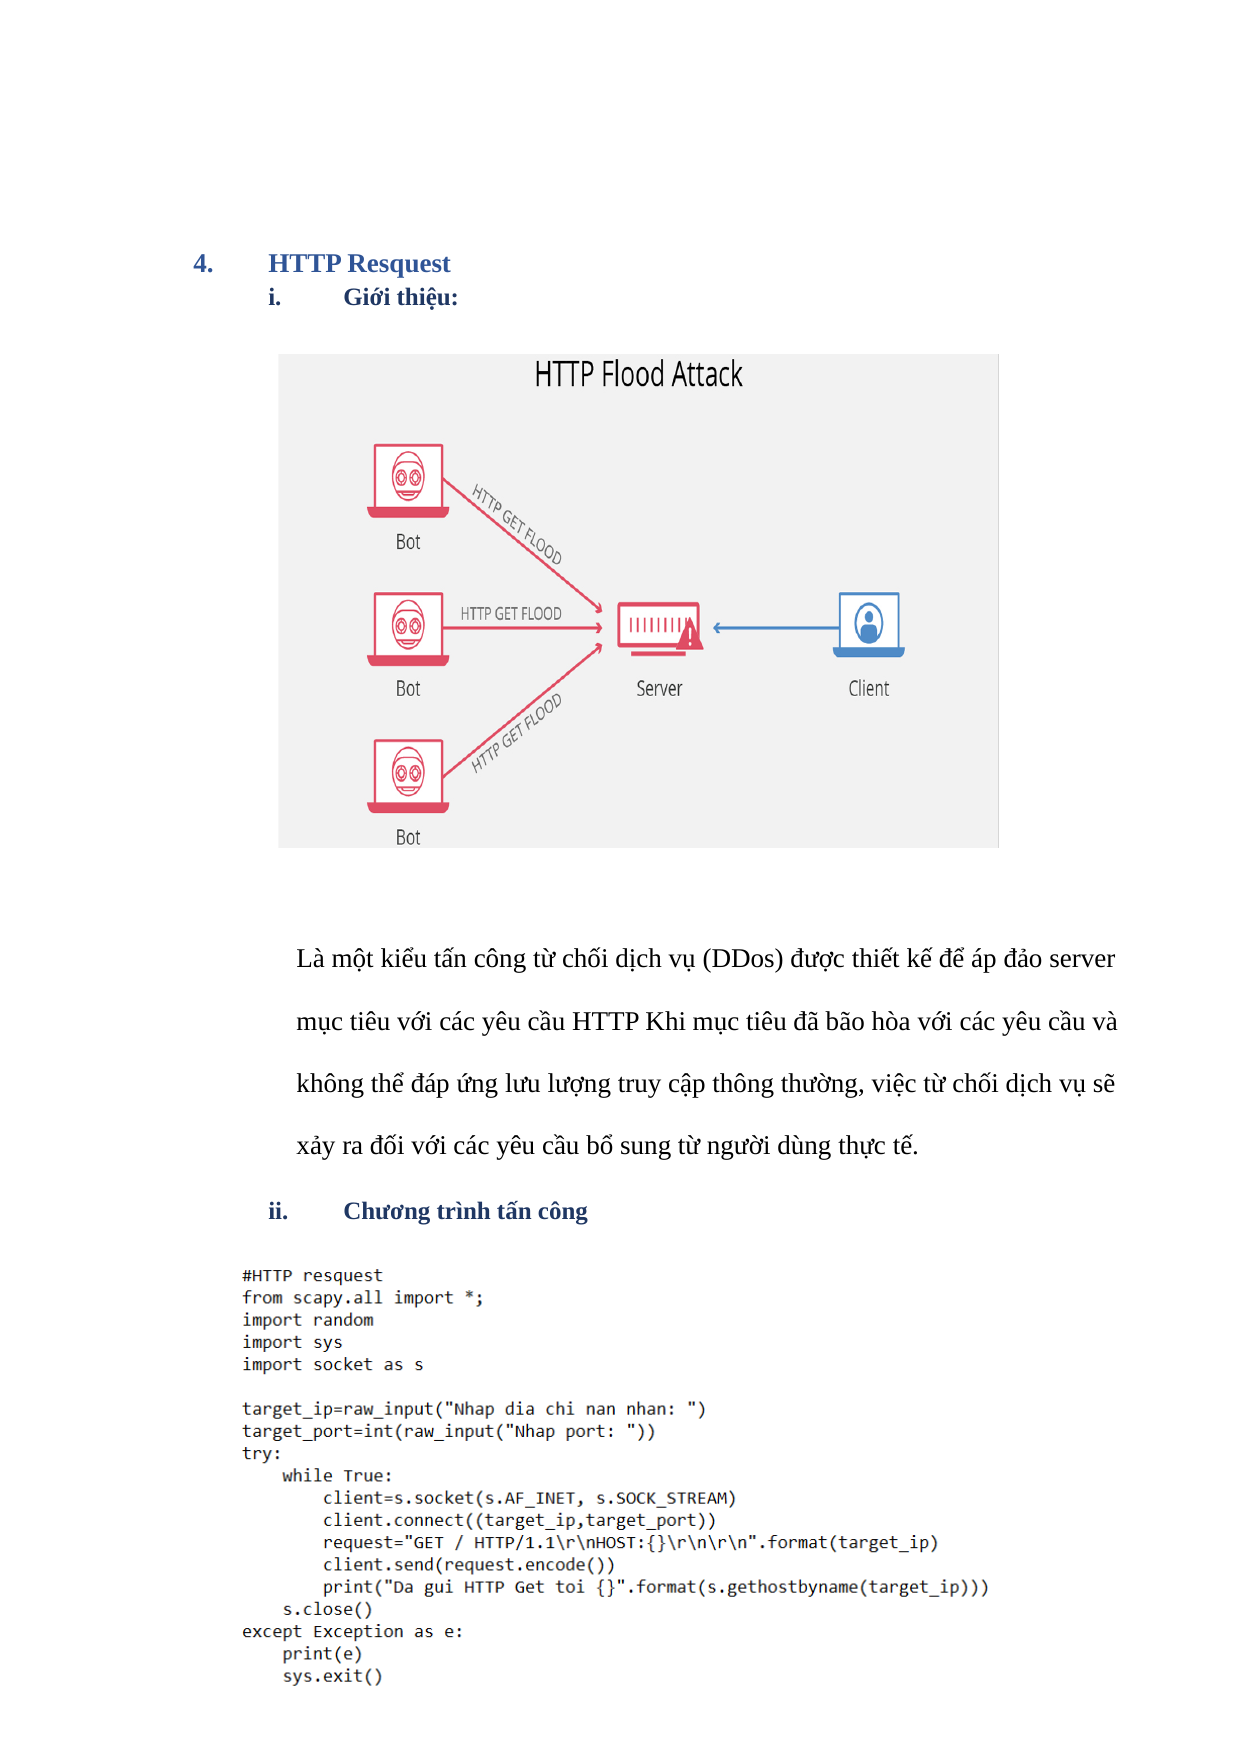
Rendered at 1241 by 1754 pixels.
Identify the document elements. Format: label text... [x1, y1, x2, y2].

subtitle Chương trình tấn công [268, 1196, 1122, 1224]
subtitle Giới thiệu: [268, 282, 1122, 311]
subtitle HTTP Resquest [193, 247, 1122, 278]
picture [237, 1264, 1003, 1712]
text Là một kiểu tấn công từ chối dịch vụ (DDos) được thiết kế để áp đảo server mục tiêu với các yêu cầu HTTP Khi mục tiêu đã bão hòa với các yêu cầu và không thể đáp ứng lưu lượng truy cập thông thường, việc từ chối dịch vụ sẽ xảy ra đối với các yêu cầu bổ sung từ người dùng thực tế. [296, 942, 1122, 1161]
picture [278, 354, 999, 848]
